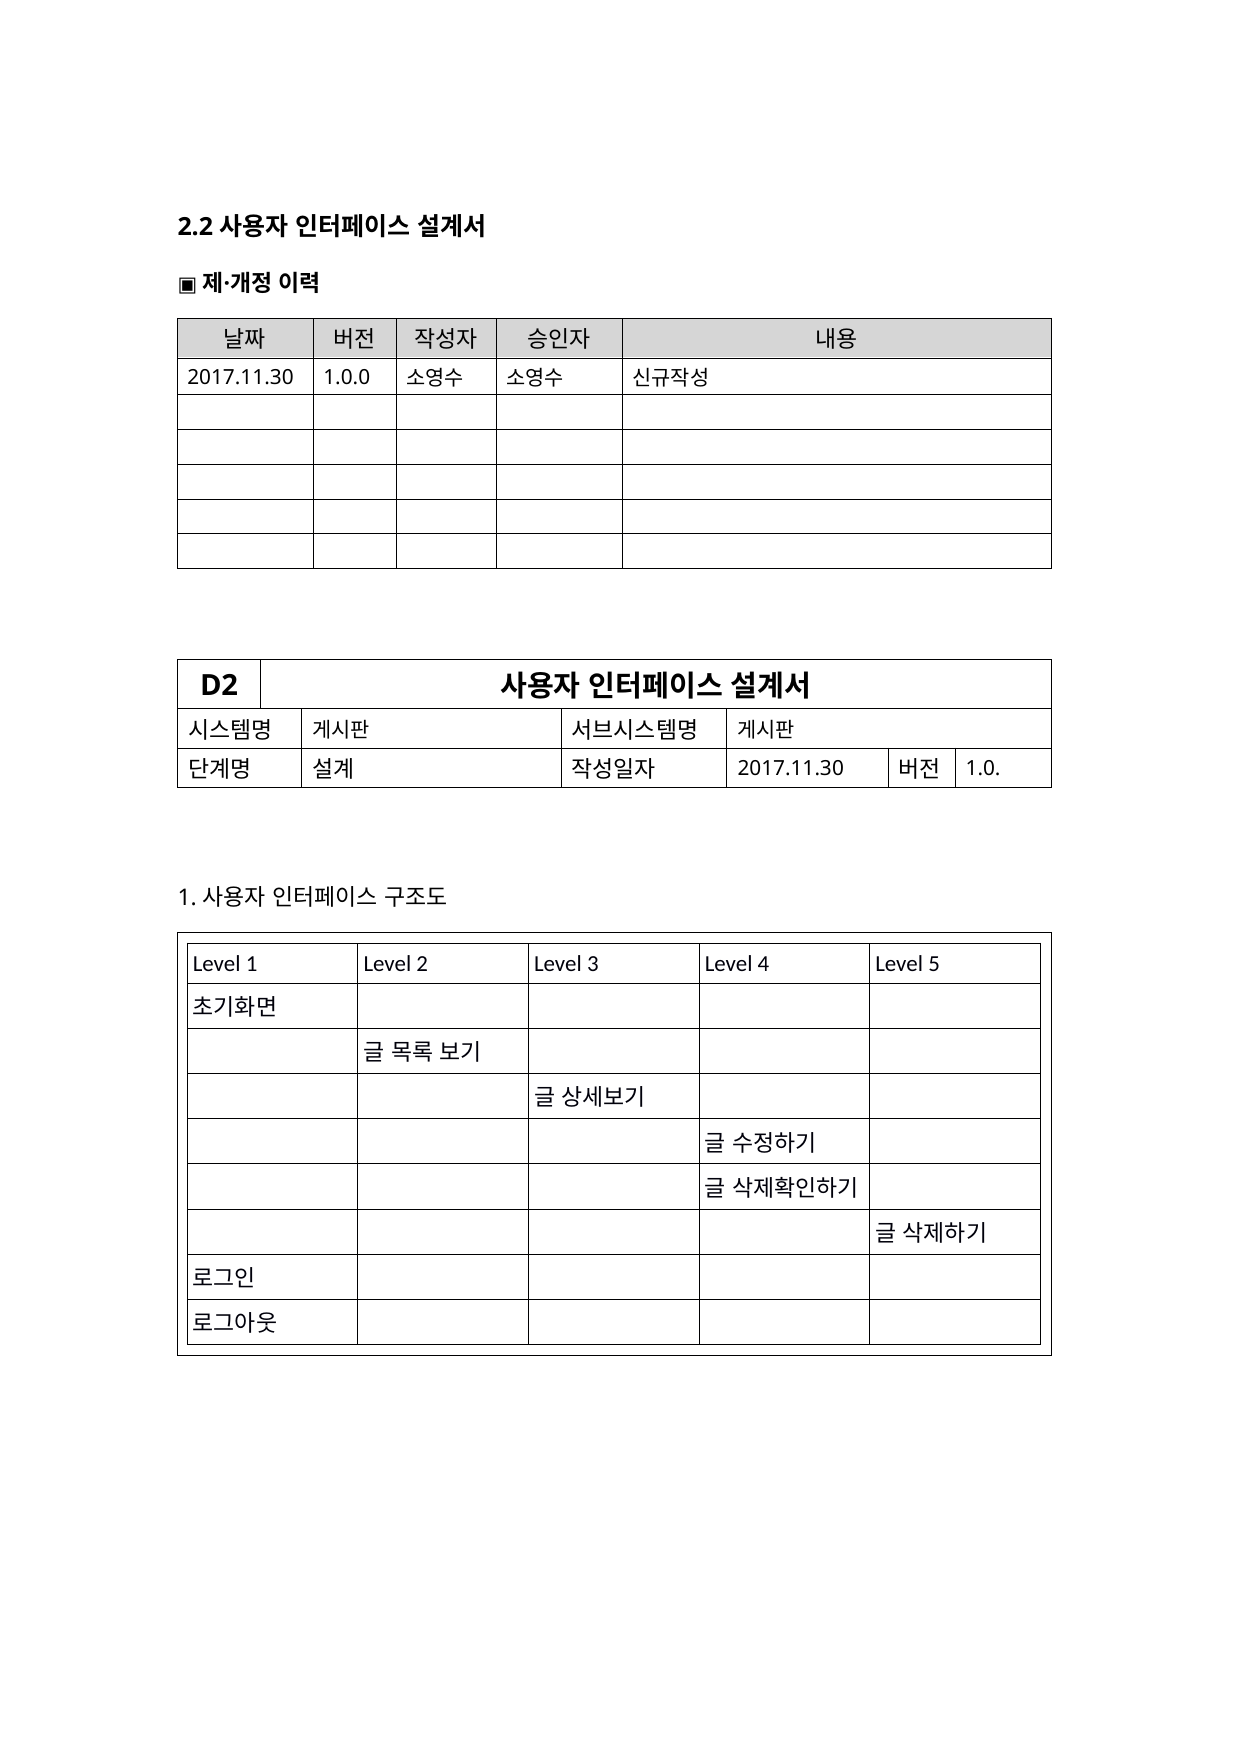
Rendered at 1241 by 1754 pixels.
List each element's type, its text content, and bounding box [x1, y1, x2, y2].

table_cell [623, 534, 1051, 568]
table_cell 1.0. [956, 749, 1051, 787]
table_cell 작성일자 [562, 749, 726, 787]
table_header Level 4 [700, 944, 869, 982]
table_cell 설계 [302, 749, 561, 787]
table_cell [700, 1300, 869, 1344]
table_cell 로그아웃 [188, 1300, 357, 1344]
table_cell [188, 1074, 357, 1118]
table_cell 시스템명 [178, 709, 301, 748]
table_cell [188, 1029, 357, 1073]
table_header D2 [178, 660, 260, 708]
table_cell [178, 500, 313, 533]
table_cell [358, 1074, 528, 1118]
table_cell [397, 395, 496, 429]
table_cell [178, 534, 313, 568]
table_cell [358, 1255, 528, 1299]
table_cell [870, 1255, 1040, 1299]
table_cell [178, 395, 313, 429]
table_cell [358, 1210, 528, 1254]
table_cell 글 삭제하기 [870, 1210, 1040, 1254]
text 2.2 사용자 인터페이스 설계서 [177, 207, 1063, 243]
text 1. 사용자 인터페이스 구조도 [177, 878, 1063, 912]
table_cell [497, 534, 622, 568]
table_cell [529, 1255, 699, 1299]
table_cell [623, 465, 1051, 498]
table_cell 1.0.0 [314, 359, 396, 394]
table_cell 서브시스템명 [562, 709, 726, 748]
table_cell [870, 1300, 1040, 1344]
table_cell [700, 1029, 869, 1073]
table_cell [623, 500, 1051, 533]
table_cell [397, 430, 496, 464]
table_cell [314, 500, 396, 533]
table_cell [870, 1029, 1040, 1073]
table_cell [497, 500, 622, 533]
table_cell [529, 1119, 699, 1163]
table_cell 게시판 [302, 709, 561, 748]
table_cell [178, 430, 313, 464]
table_cell [178, 465, 313, 498]
table_cell 글 수정하기 [700, 1119, 869, 1163]
table_cell [314, 534, 396, 568]
table_header [178, 933, 1051, 1355]
table_cell 초기화면 [188, 984, 357, 1028]
table_cell 단계명 [178, 749, 301, 787]
table_cell [358, 1119, 528, 1163]
table_cell [397, 465, 496, 498]
table_header 내용 [623, 319, 1051, 357]
table_cell [870, 1164, 1040, 1208]
table_cell [529, 984, 699, 1028]
table_cell [529, 1300, 699, 1344]
table_cell [870, 1074, 1040, 1118]
table_cell [700, 1210, 869, 1254]
table_cell [529, 1029, 699, 1073]
table_cell 게시판 [727, 709, 1051, 748]
table_cell [497, 465, 622, 498]
table_cell [397, 534, 496, 568]
table_cell 버전 [889, 749, 955, 787]
text ▣ 제·개정 이력 [177, 264, 1063, 298]
table_cell [358, 1164, 528, 1208]
table_cell 로그인 [188, 1255, 357, 1299]
table_cell [529, 1164, 699, 1208]
table_cell [314, 465, 396, 498]
table_header 작성자 [397, 319, 496, 357]
table_cell 글 상세보기 [529, 1074, 699, 1118]
table_cell [358, 984, 528, 1028]
table_cell [314, 430, 396, 464]
table_cell 신규작성 [623, 359, 1051, 394]
table_header Level 1 [188, 944, 357, 982]
table_header 날짜 [178, 319, 313, 357]
table_cell [700, 984, 869, 1028]
table_cell 소영수 [397, 359, 496, 394]
table_cell [314, 395, 396, 429]
table_cell 소영수 [497, 359, 622, 394]
table_header Level 3 [529, 944, 699, 982]
table_cell [188, 1119, 357, 1163]
table_cell 글 목록 보기 [358, 1029, 528, 1073]
table_header 사용자 인터페이스 설계서 [261, 660, 1051, 708]
table_cell [397, 500, 496, 533]
table_cell 2017.11.30 [727, 749, 888, 787]
table_header 승인자 [497, 319, 622, 357]
table_cell [870, 1119, 1040, 1163]
table_cell [497, 430, 622, 464]
table_header 버전 [314, 319, 396, 357]
table_cell [188, 1164, 357, 1208]
table_cell [188, 1210, 357, 1254]
table_cell [623, 430, 1051, 464]
table_cell [358, 1300, 528, 1344]
table_cell [623, 395, 1051, 429]
table_cell 2017.11.30 [178, 359, 313, 394]
table_cell [870, 984, 1040, 1028]
table_cell [497, 395, 622, 429]
table_header Level 2 [358, 944, 528, 982]
table_cell [529, 1210, 699, 1254]
table_cell 글 삭제확인하기 [700, 1164, 869, 1208]
table_header Level 5 [870, 944, 1040, 982]
table_cell [700, 1255, 869, 1299]
table_cell [700, 1074, 869, 1118]
